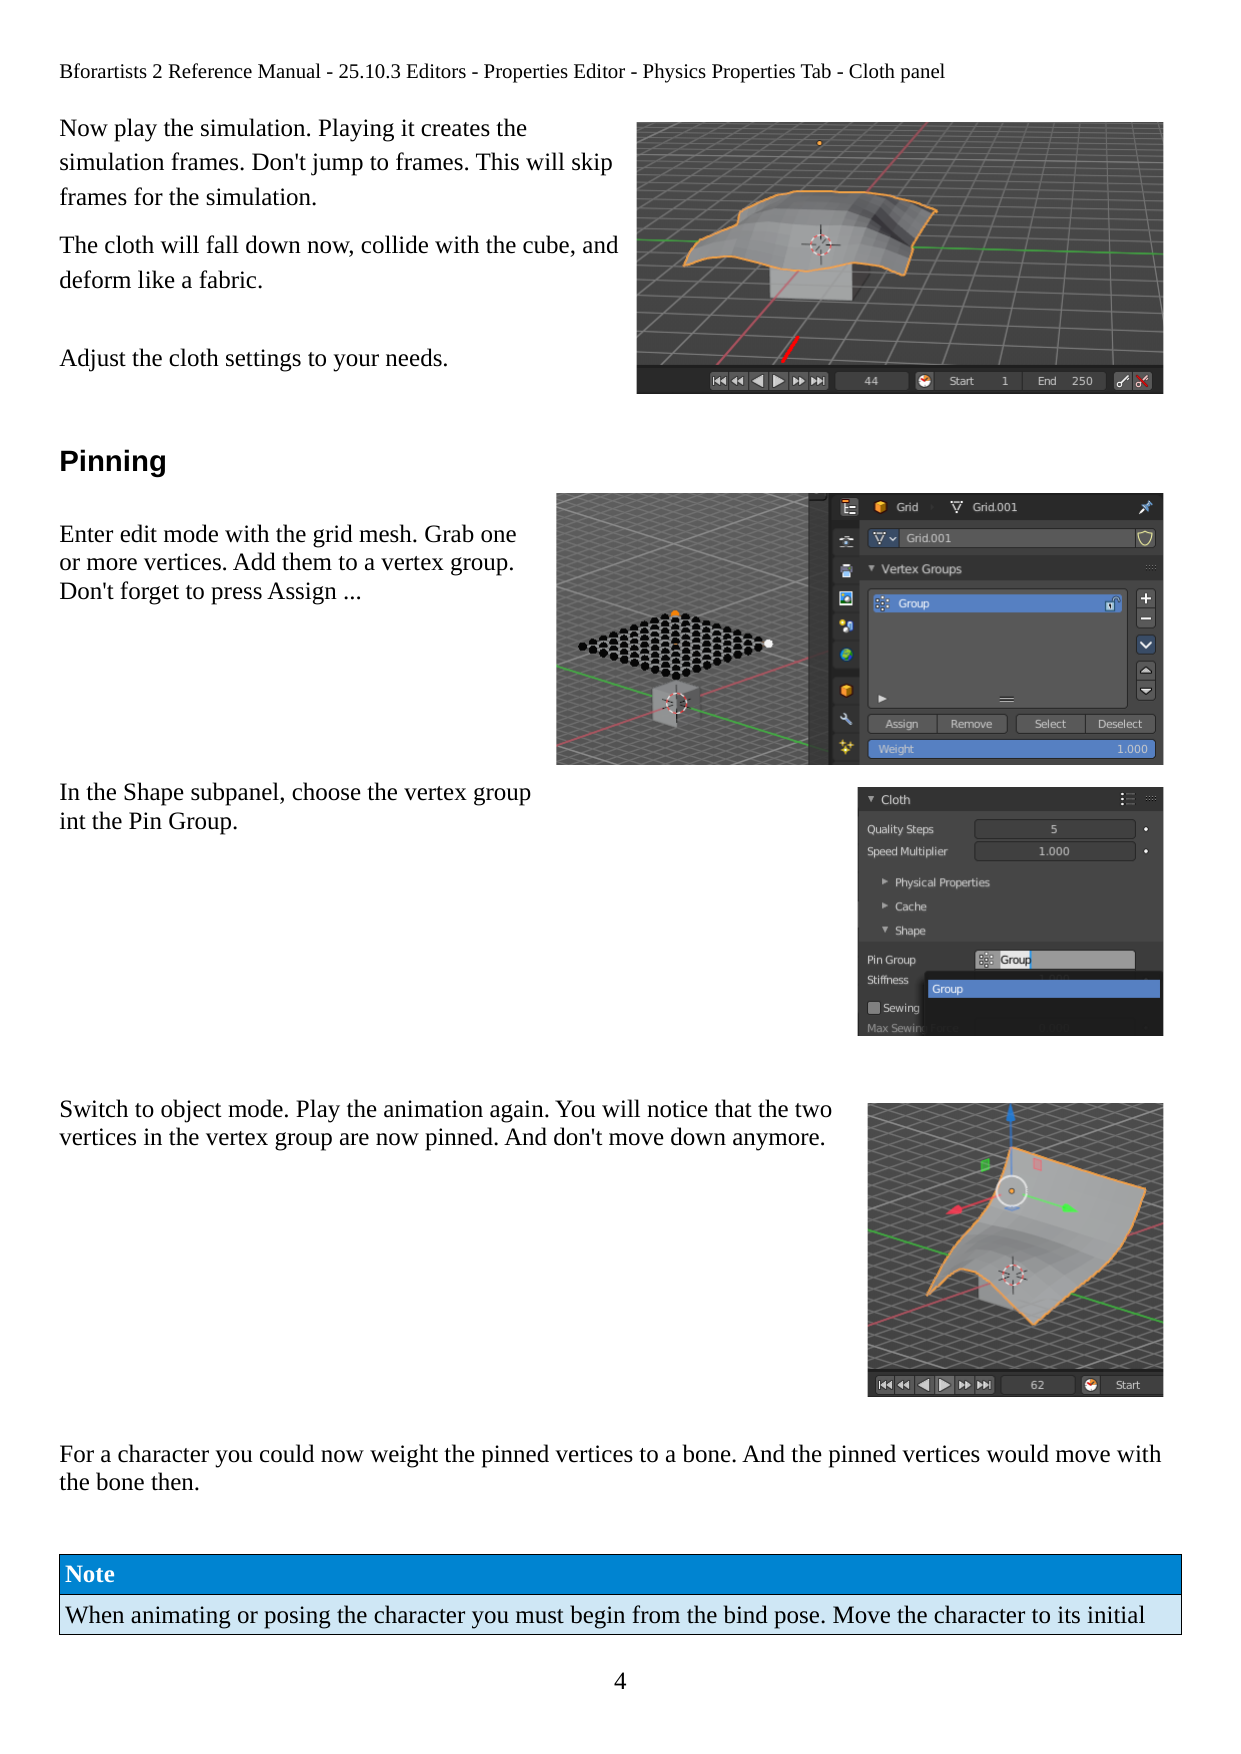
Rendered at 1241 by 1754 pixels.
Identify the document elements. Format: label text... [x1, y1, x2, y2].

text For a character you could now weight the pinned vertices to a bone. And the pinned vertices would move with the bone then. [59, 1439, 1181, 1496]
table_header Note [60, 1555, 1181, 1594]
subtitle Pinning [59, 444, 1181, 477]
text In the Shape subpanel, choose the vertex group int the Pin Group. [59, 777, 1181, 835]
text The cloth will fall down now, collide with the cube, and deform like a fabric. [59, 231, 636, 294]
text Adjust the cloth settings to your needs. [59, 343, 636, 372]
text Now play the simulation. Playing it creates the simulation frames. Don't jump to frames. This will skip frames for the simulation. [59, 113, 1181, 210]
text Switch to object mode. Play the animation again. You will notice that the two vertices in the vertex group are now pinned. And don't move down anymore. [59, 1094, 1181, 1151]
picture [867, 1103, 1164, 1397]
text Enter edit mode with the grid mesh. Grab one or more vertices. Add them to a vertex group. Don't forget to press Assign ... [59, 519, 556, 605]
picture [857, 787, 1164, 1036]
table_cell When animating or posing the character you must begin from the bind pose. Move the character to its initial [60, 1595, 1181, 1634]
picture [636, 122, 1164, 394]
picture [556, 493, 1164, 765]
